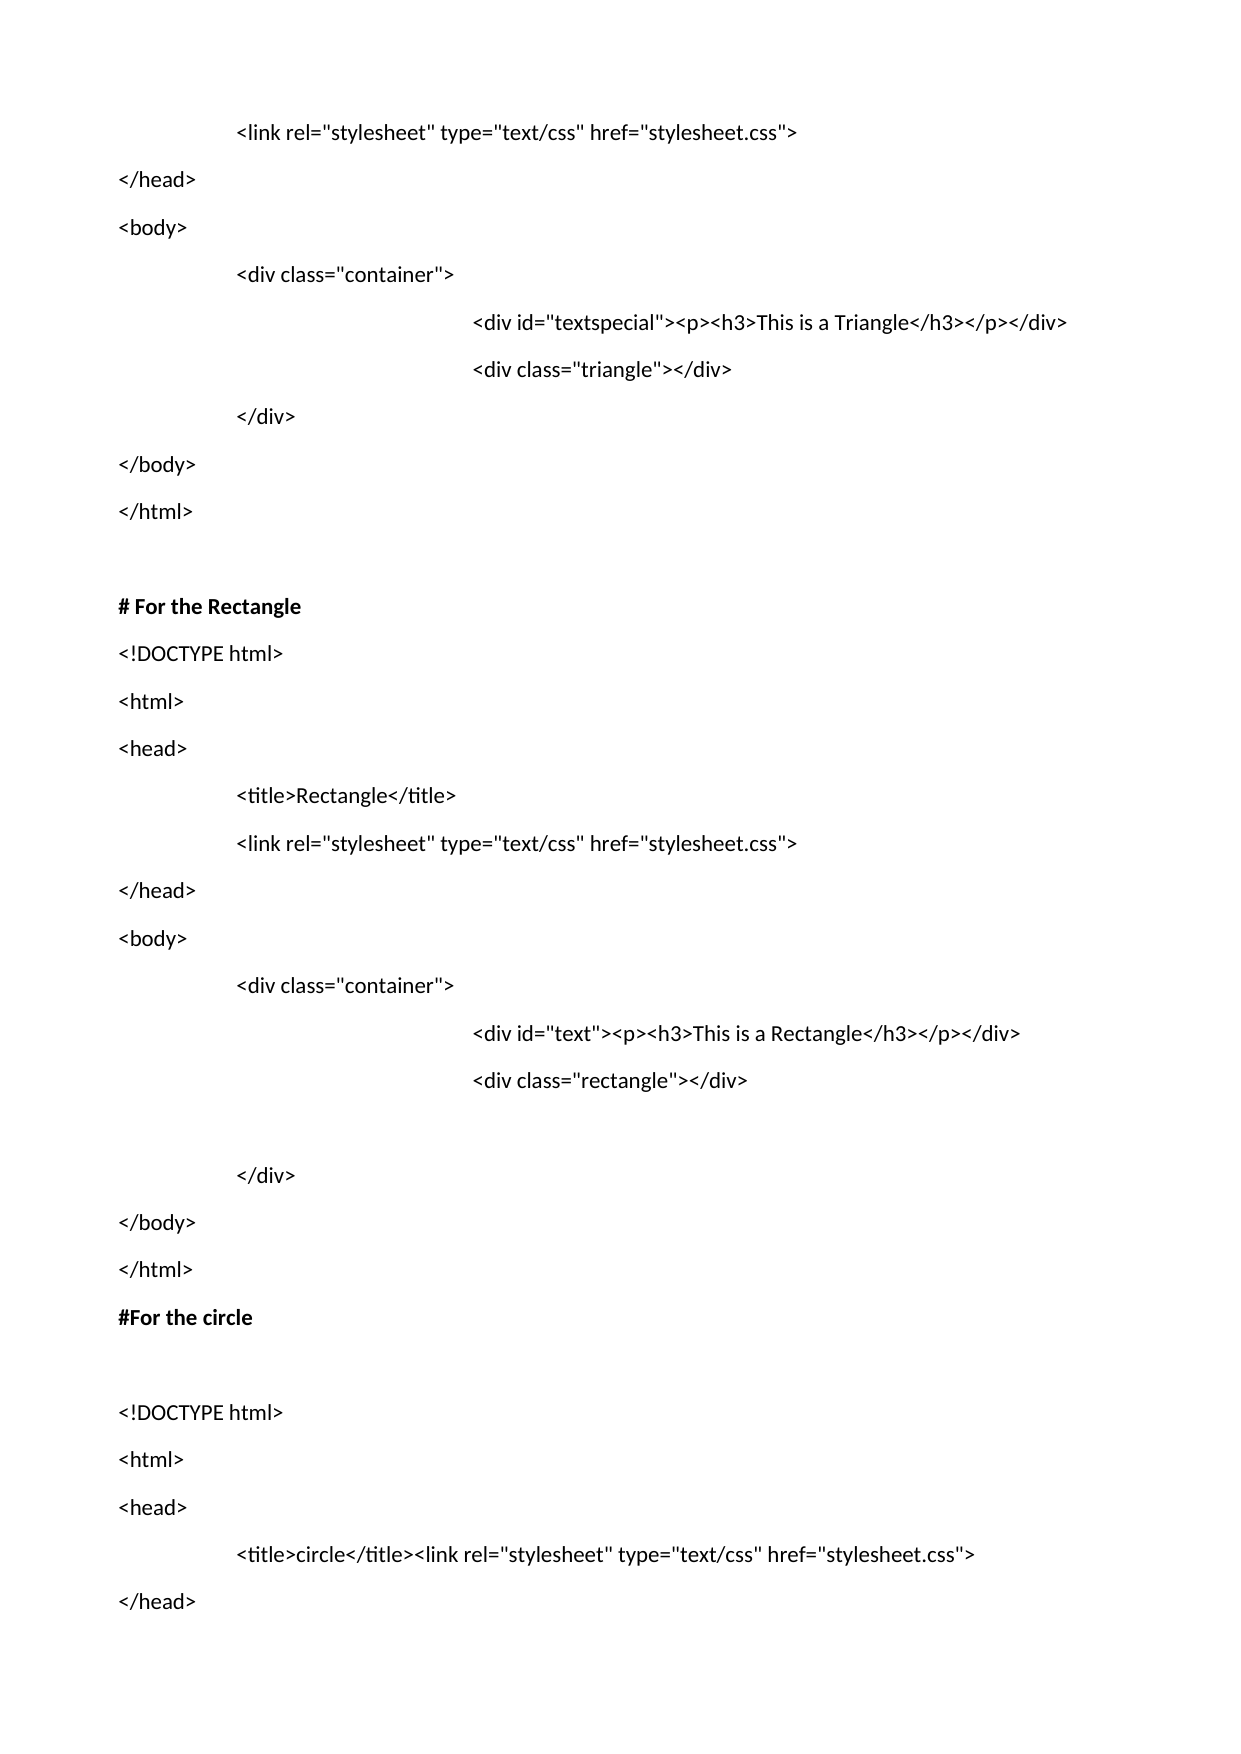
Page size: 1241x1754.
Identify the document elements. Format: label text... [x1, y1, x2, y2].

text <title>circle</title><link rel="stylesheet" type="text/css" href="stylesheet.css"> [118, 1540, 1122, 1568]
text <body> [118, 924, 1122, 952]
text </html> [118, 1256, 1122, 1284]
text <head> [118, 1493, 1122, 1521]
text <head> [118, 734, 1122, 762]
text <div class="triangle"></div> [118, 355, 1122, 383]
text </div> [118, 1161, 1122, 1189]
text #For the circle [118, 1303, 1122, 1331]
text </head> [118, 166, 1122, 193]
text <body> [118, 213, 1122, 241]
text </head> [118, 876, 1122, 904]
text </body> [118, 450, 1122, 478]
text <div id="text"><p><h3>This is a Rectangle</h3></p></div> [118, 1019, 1122, 1047]
text </div> [118, 402, 1122, 431]
text <div id="textspecial"><p><h3>This is a Triangle</h3></p></div> [118, 308, 1122, 336]
text <!DOCTYPE html> [118, 639, 1122, 667]
text <title>Rectangle</title> [118, 782, 1122, 810]
text <div class="container"> [118, 260, 1122, 288]
text <div class="container"> [118, 971, 1122, 999]
text </html> [118, 497, 1122, 525]
text <html> [118, 1445, 1122, 1473]
text <link rel="stylesheet" type="text/css" href="stylesheet.css"> [118, 118, 1122, 146]
text <link rel="stylesheet" type="text/css" href="stylesheet.css"> [118, 829, 1122, 857]
text </body> [118, 1208, 1122, 1236]
text <html> [118, 687, 1122, 715]
text <div class="rectangle"></div> [118, 1066, 1122, 1094]
text <!DOCTYPE html> [118, 1398, 1122, 1426]
text # For the Rectangle [118, 592, 1122, 620]
text </head> [118, 1587, 1122, 1615]
